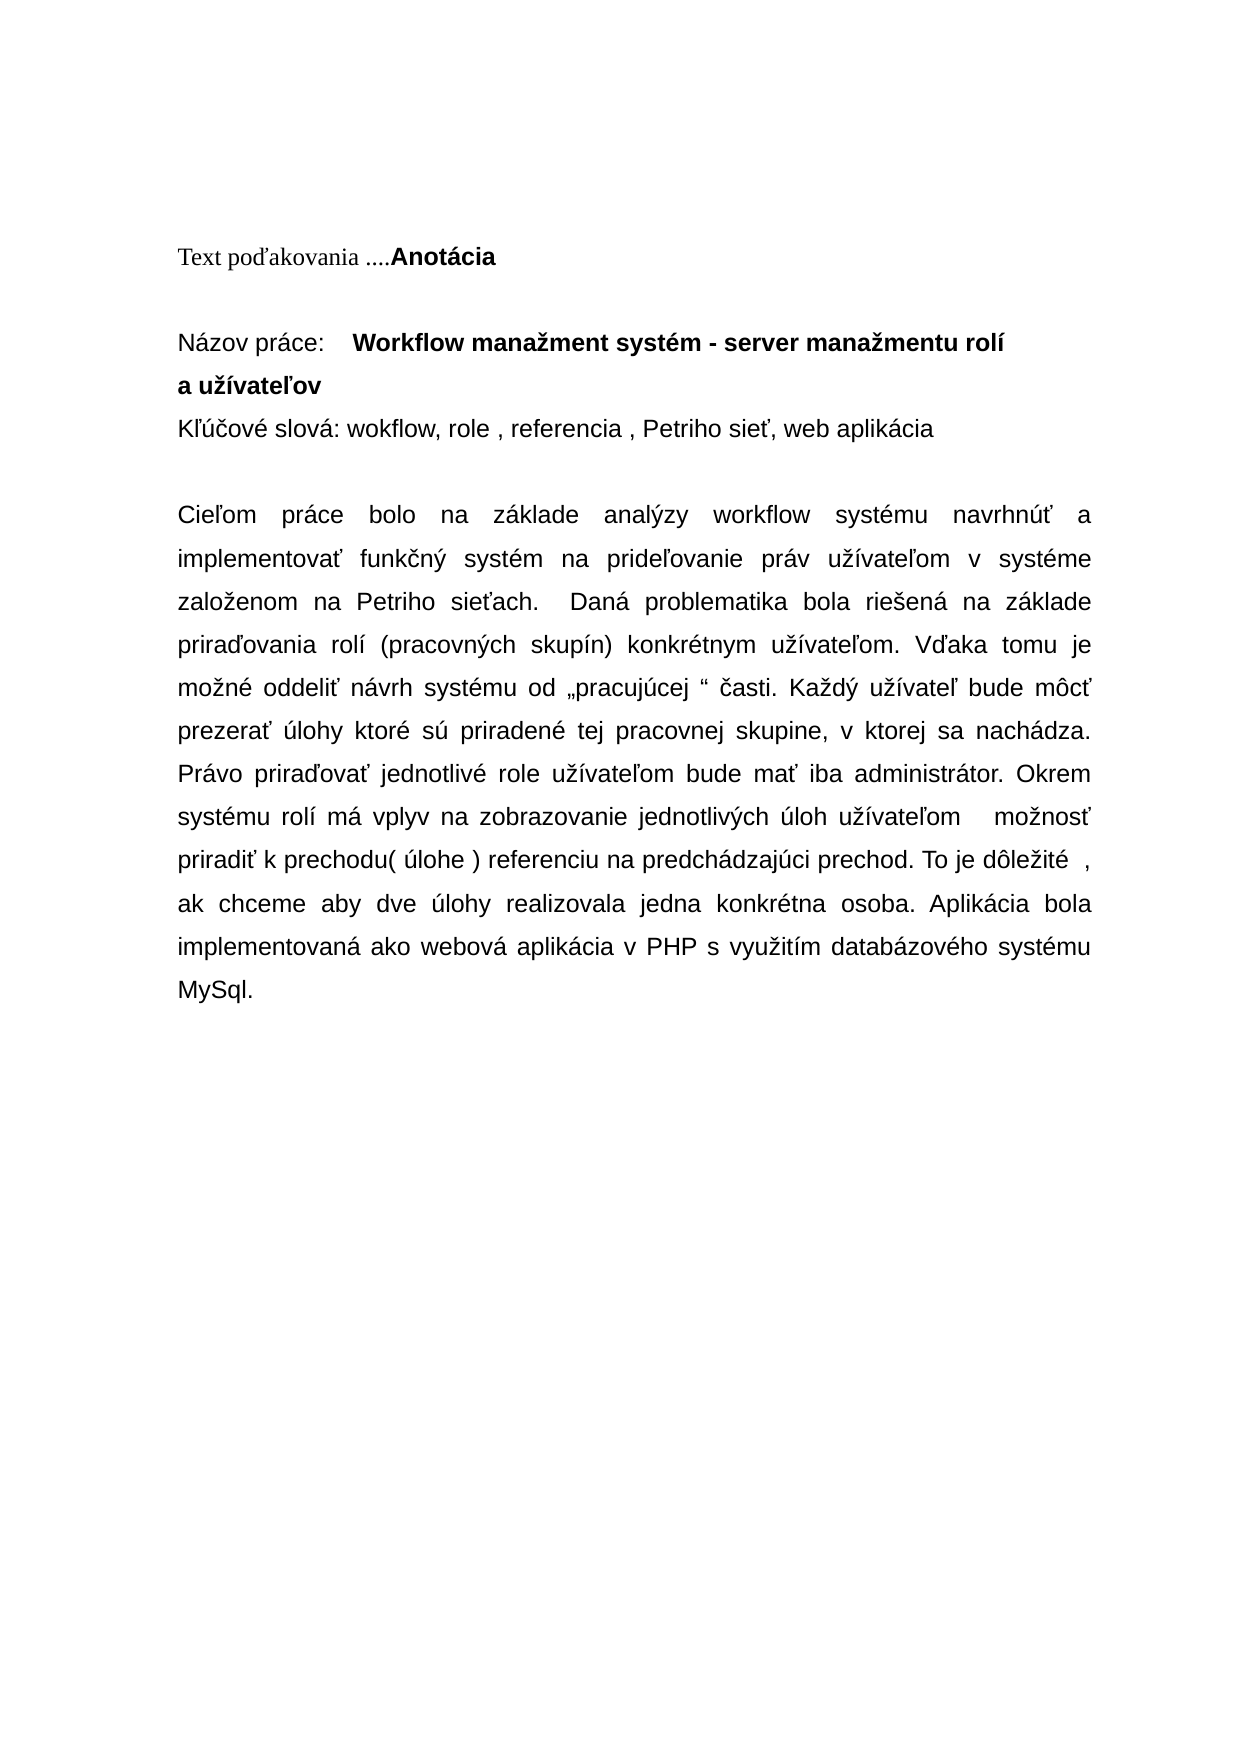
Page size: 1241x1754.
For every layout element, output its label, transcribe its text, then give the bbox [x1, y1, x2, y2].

text Kľúčové slová: wokflow, role , referencia , Petriho sieť, web aplikácia [177, 414, 1093, 443]
text Text poďakovania ....Anotácia [177, 242, 1093, 271]
text Cieľom práce bolo na základe analýzy workflow systému navrhnúť a implementovať funkčný systém na prideľovanie práv užívateľom v systéme založenom na Petriho sieťach. Daná problematika bola riešená na základe priraďovania rolí (pracovných skupín) konkrétnym užívateľom. Vďaka tomu je možné oddeliť návrh systému od „pracujúcej “ časti. Každý užívateľ bude môcť prezerať úlohy ktoré sú priradené tej pracovnej skupine, v ktorej sa nachádza. Právo priraďovať jednotlivé role užívateľom bude mať iba administrátor. Okrem systému rolí má vplyv na zobrazovanie jednotlivých úloh užívateľom možnosť priradiť k prechodu( úlohe ) referenciu na predchádzajúci prechod. To je dôležité , ak chceme aby dve úlohy realizovala jedna konkrétna osoba. Aplikácia bola implementovaná ako webová aplikácia v PHP s využitím databázového systému MySql. [177, 501, 1093, 1004]
text Názov práce: Workflow manažment systém - server manažmentu rolí [177, 328, 1093, 357]
text a užívateľov [177, 371, 1093, 400]
